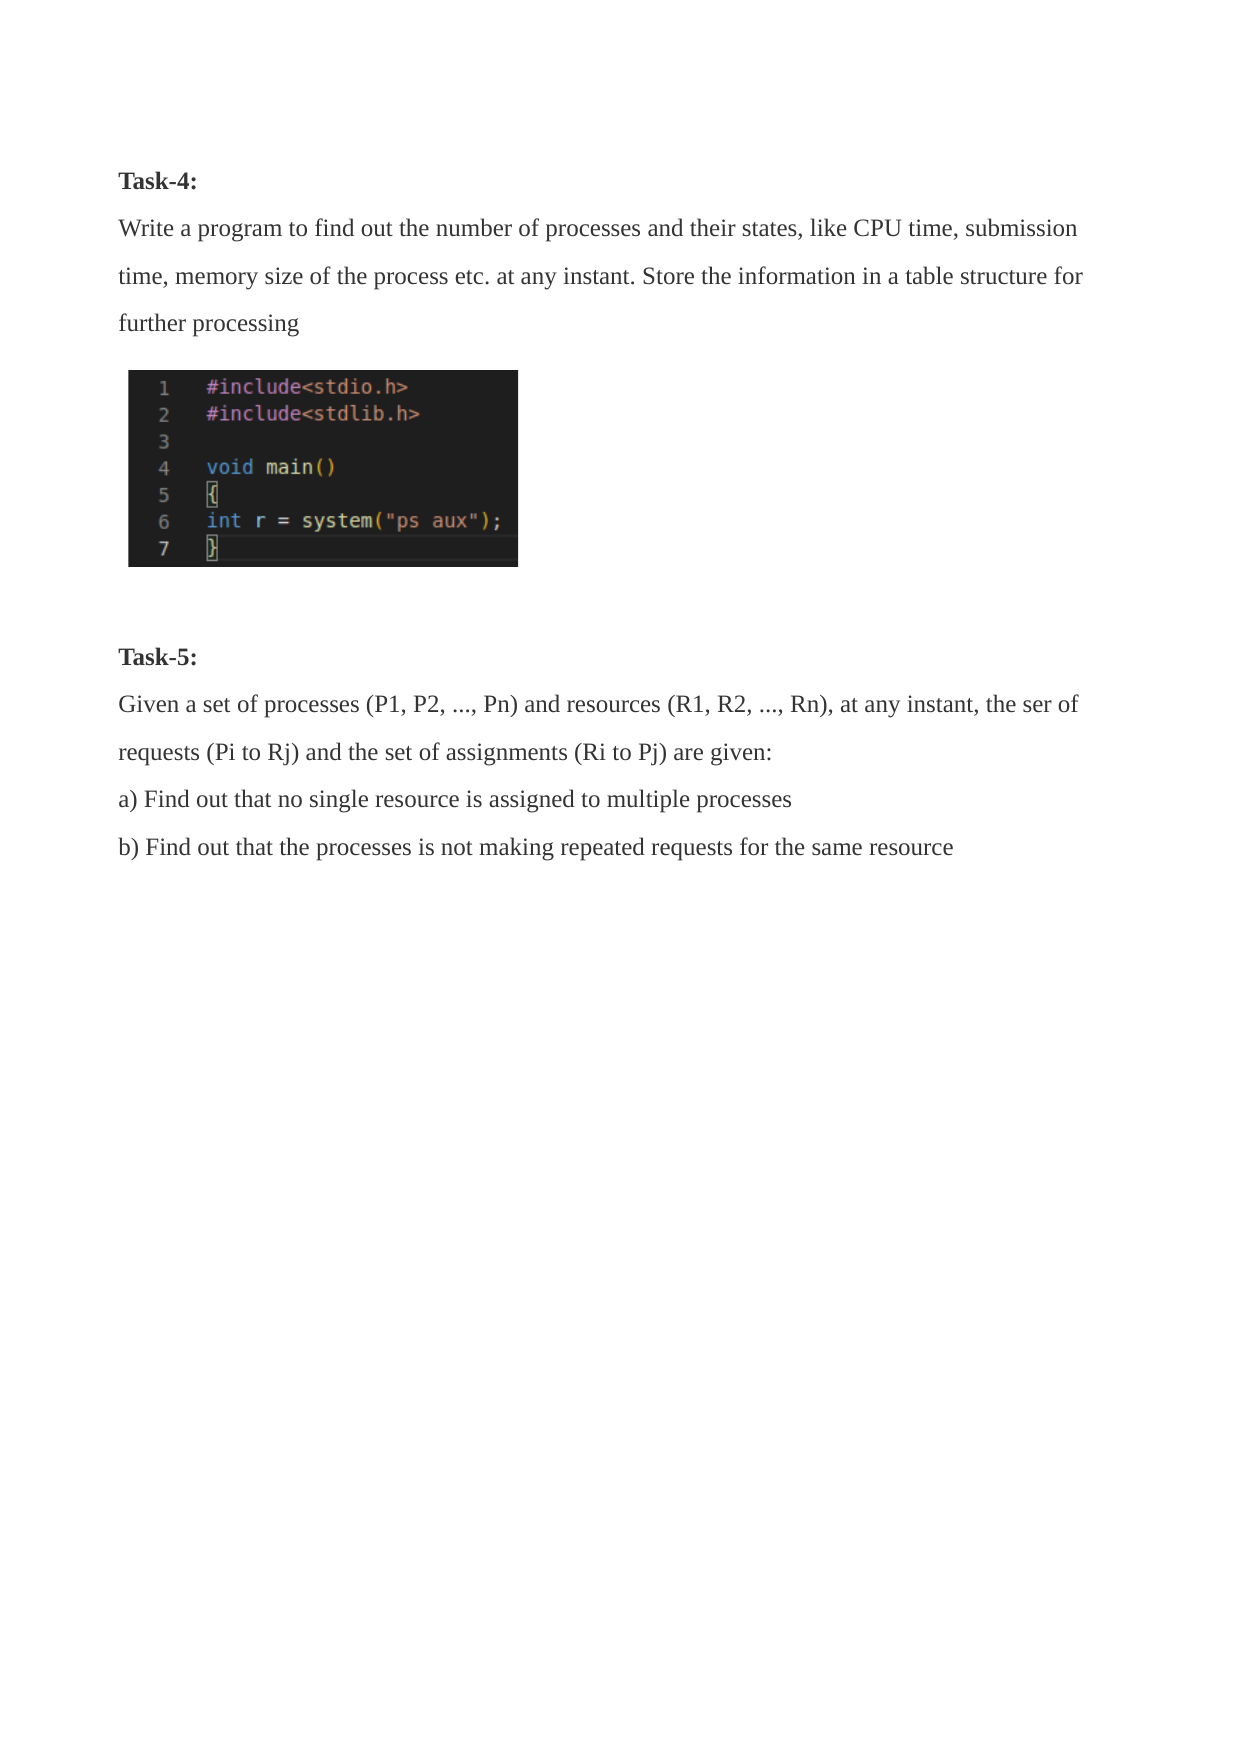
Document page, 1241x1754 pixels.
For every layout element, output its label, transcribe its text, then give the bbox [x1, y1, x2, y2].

text time, memory size of the process etc. at any instant. Store the information in a table structure for [118, 261, 1122, 290]
text Write a program to find out the number of processes and their states, like CPU time, submission [118, 213, 1122, 242]
picture [128, 370, 519, 567]
text b) Find out that the processes is not making repeated requests for the same resource [118, 832, 1122, 861]
text a) Find out that no single resource is assigned to multiple processes [118, 784, 1122, 813]
text requests (Pi to Rj) and the set of assignments (Ri to Pj) are given: [118, 737, 1122, 766]
text Given a set of processes (P1, P2, ..., Pn) and resources (R1, R2, ..., Rn), at any instant, the ser of [118, 689, 1122, 718]
text Task-4: [118, 166, 1122, 194]
text Task-5: [118, 642, 1122, 671]
text further processing [118, 308, 1122, 337]
